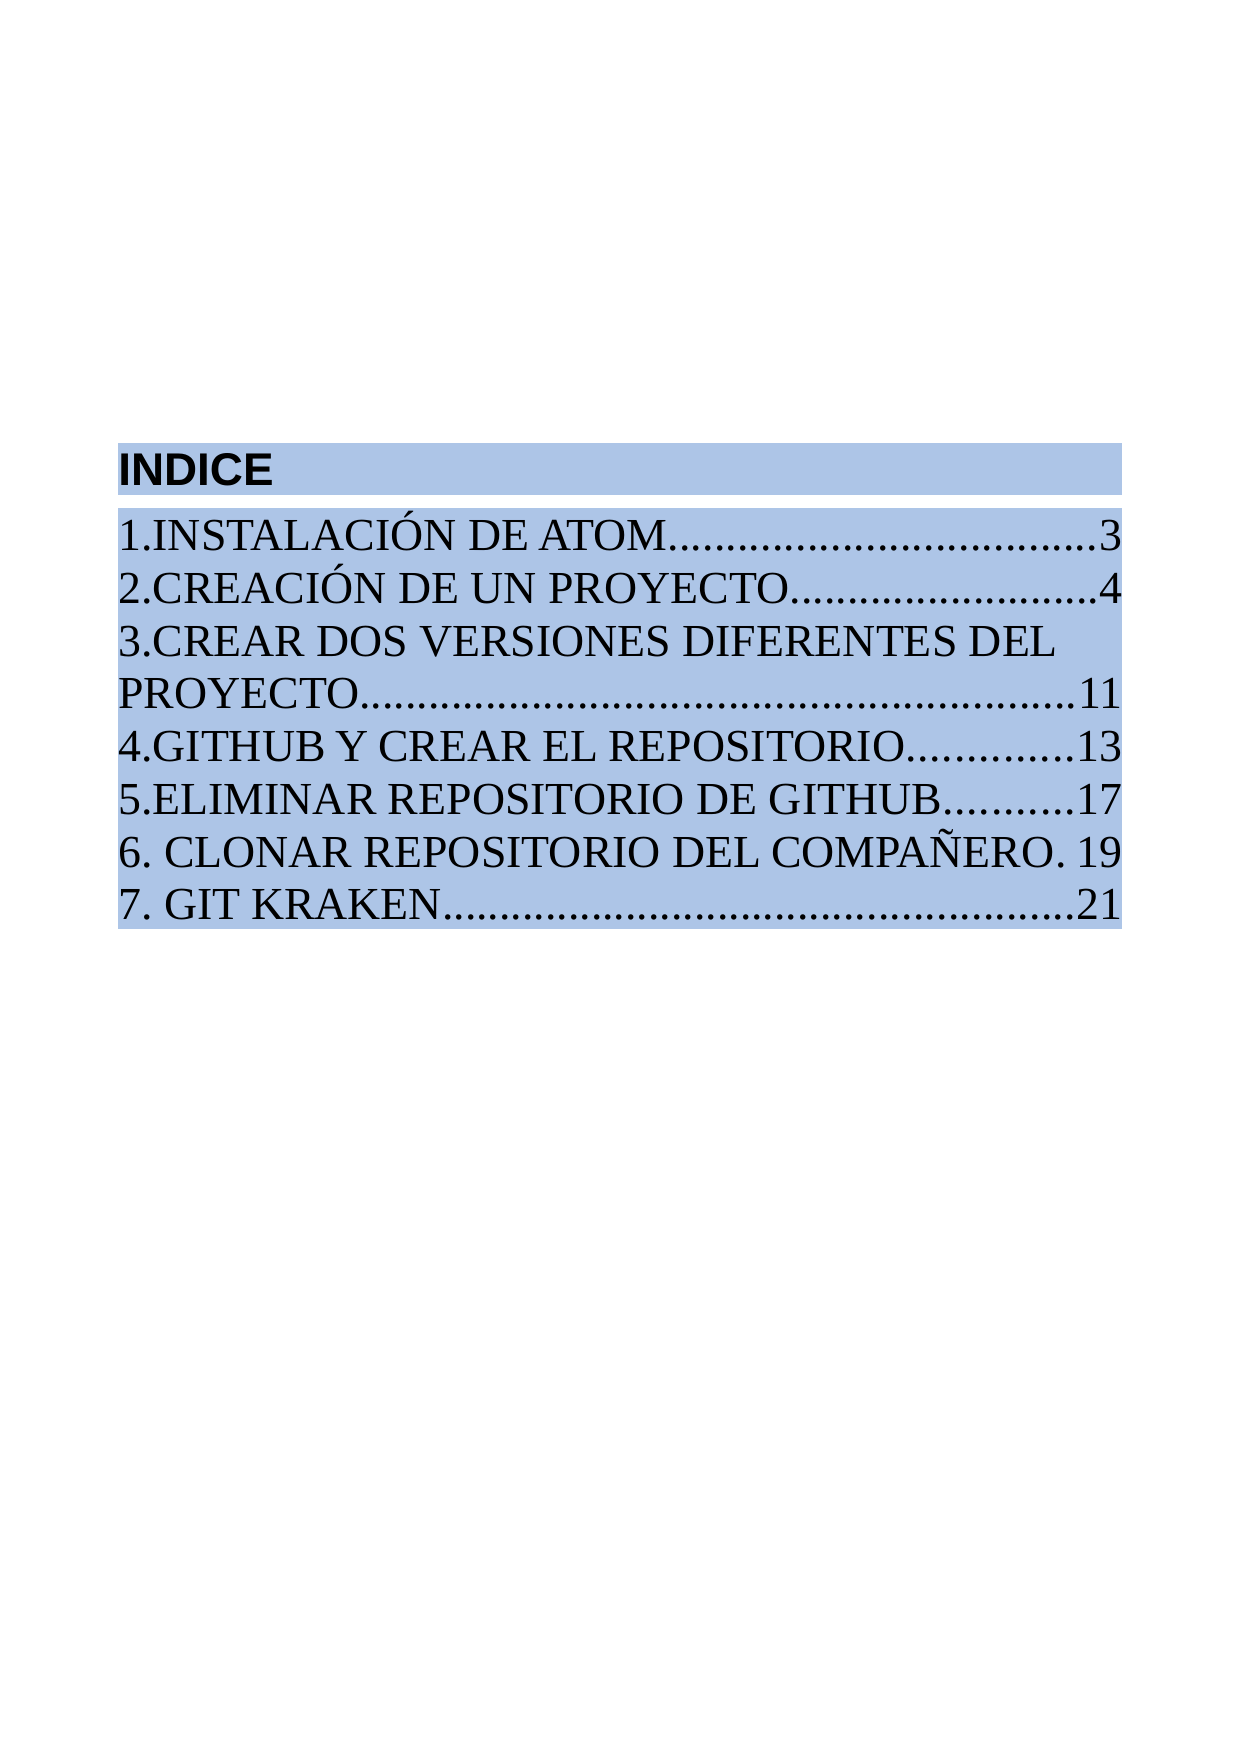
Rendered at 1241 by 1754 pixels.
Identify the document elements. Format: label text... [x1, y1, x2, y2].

text 3.CREAR DOS VERSIONES DIFERENTES DEL PROYECTO 11 [118, 613, 1122, 719]
text 5.ELIMINAR REPOSITORIO DE GITHUB 17 [118, 771, 1122, 824]
text 6. CLONAR REPOSITORIO DEL COMPAÑERO 19 [118, 824, 1122, 877]
subtitle INDICE [118, 443, 1122, 495]
text 1.INSTALACIÓN DE ATOM 3 [118, 508, 1122, 561]
text 7. GIT KRAKEN 21 [118, 877, 1122, 929]
text 4.GITHUB Y CREAR EL REPOSITORIO 13 [118, 719, 1122, 771]
text 2.CREACIÓN DE UN PROYECTO 4 [118, 561, 1122, 613]
